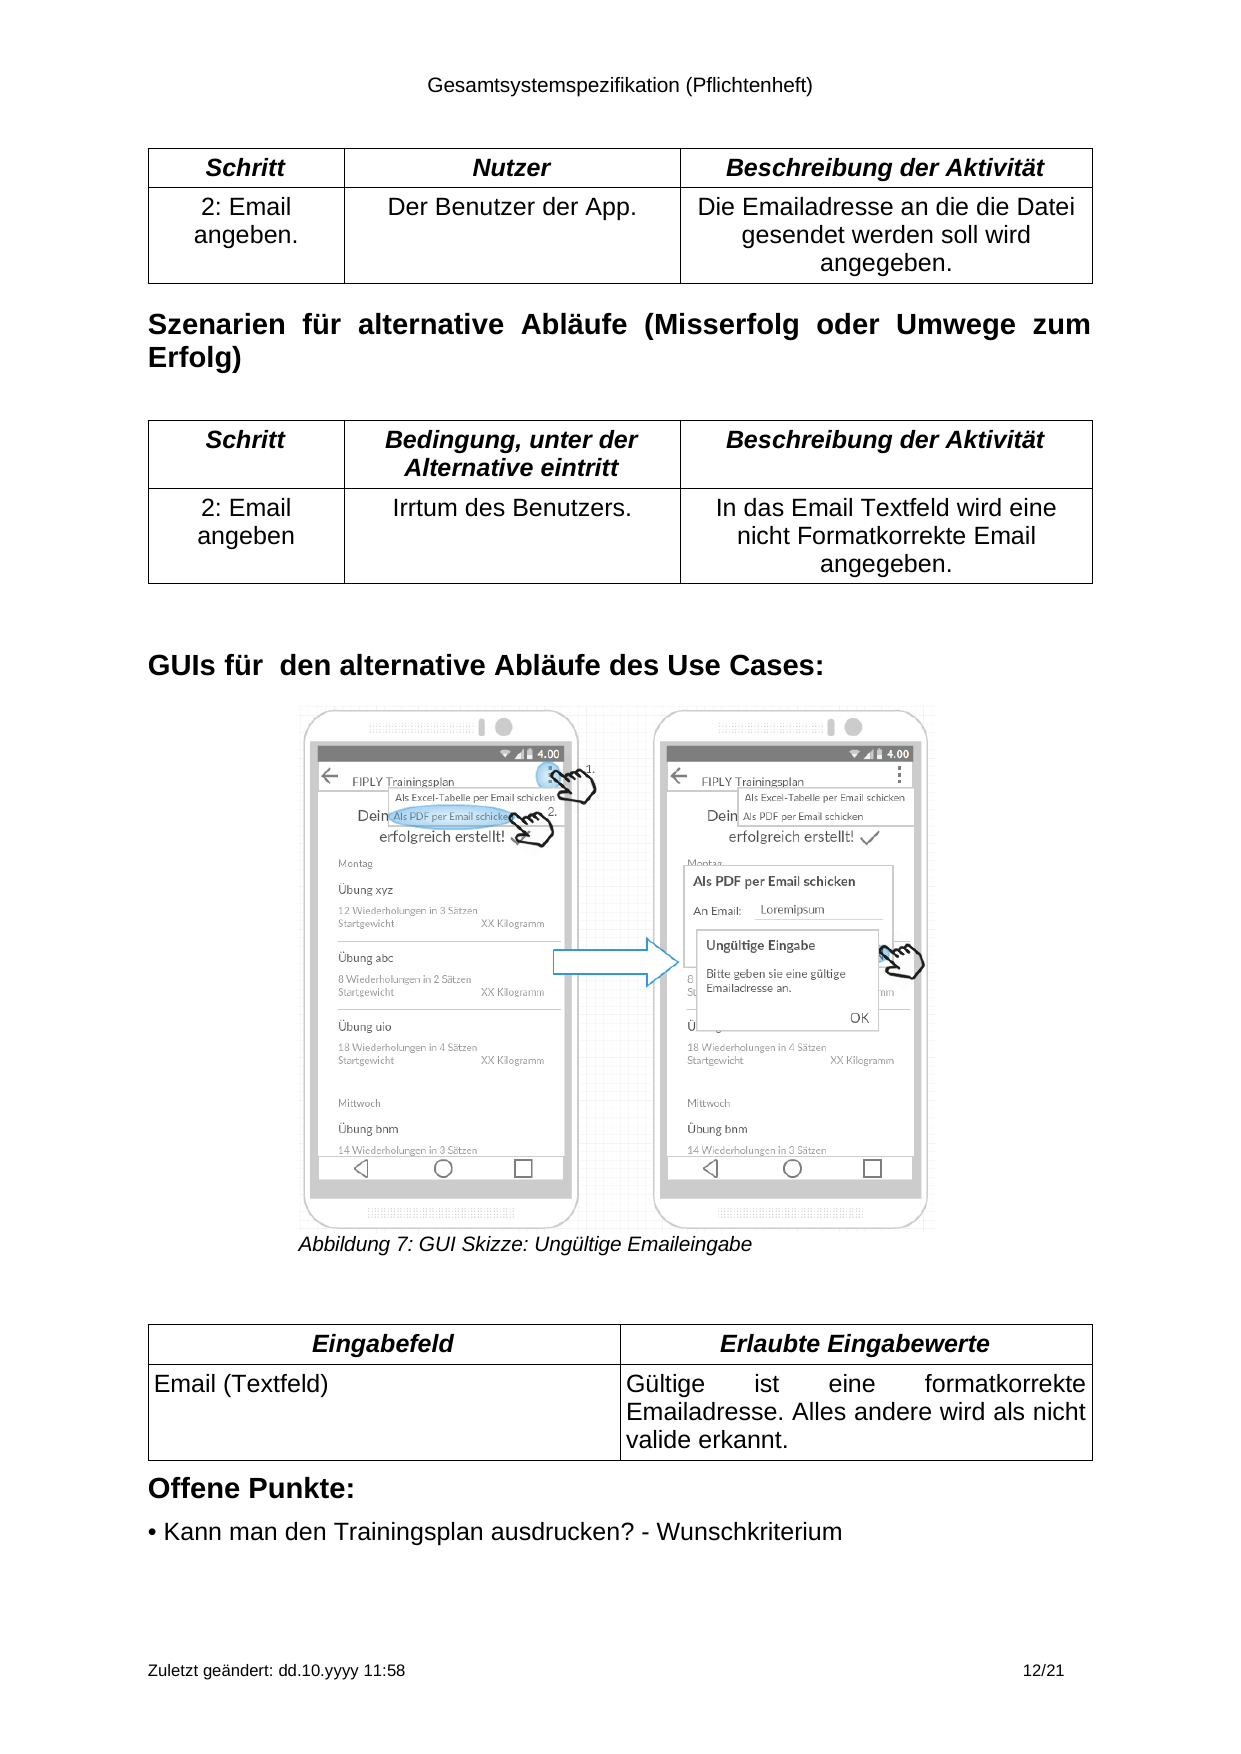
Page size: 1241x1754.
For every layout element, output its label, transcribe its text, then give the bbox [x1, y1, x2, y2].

table_cell Der Benutzer der App. [345, 188, 680, 283]
table_cell In das Email Textfeld wird eine nicht Formatkorrekte Email angegeben. [681, 489, 1092, 583]
picture [298, 706, 937, 1233]
table_header Bedingung, unter der Alternative eintritt [345, 421, 680, 488]
table_header Eingabefeld [149, 1325, 620, 1364]
table_header Schritt [149, 149, 344, 187]
subtitle GUIs für den alternative Abläufe des Use Cases: [148, 649, 1092, 682]
text Abbildung 7: GUI Skizze: Ungültige Emaileingabe [298, 1233, 936, 1256]
table_cell 2: Email angeben [149, 489, 344, 583]
table_cell Die Emailadresse an die die Datei gesendet werden soll wird angegeben. [681, 188, 1092, 283]
table_header Beschreibung der Aktivität [681, 421, 1092, 488]
table_cell Irrtum des Benutzers. [345, 489, 680, 583]
table_header Beschreibung der Aktivität [681, 149, 1092, 187]
table_cell Email (Textfeld) [149, 1365, 620, 1460]
subtitle Offene Punkte: [148, 1472, 1092, 1505]
text • Kann man den Trainingsplan ausdrucken? - Wunschkriterium [148, 1517, 1092, 1545]
table_header Schritt [149, 421, 344, 488]
table_cell Gültige ist eine formatkorrekte Emailadresse. Alles andere wird als nicht valide erkannt. [621, 1365, 1092, 1460]
subtitle Szenarien für alternative Abläufe (Misserfolg oder Umwege zum Erfolg) [148, 308, 1092, 373]
table_header Erlaubte Eingabewerte [621, 1325, 1092, 1364]
table_header Nutzer [345, 149, 680, 187]
table_cell 2: Email angeben. [149, 188, 344, 283]
